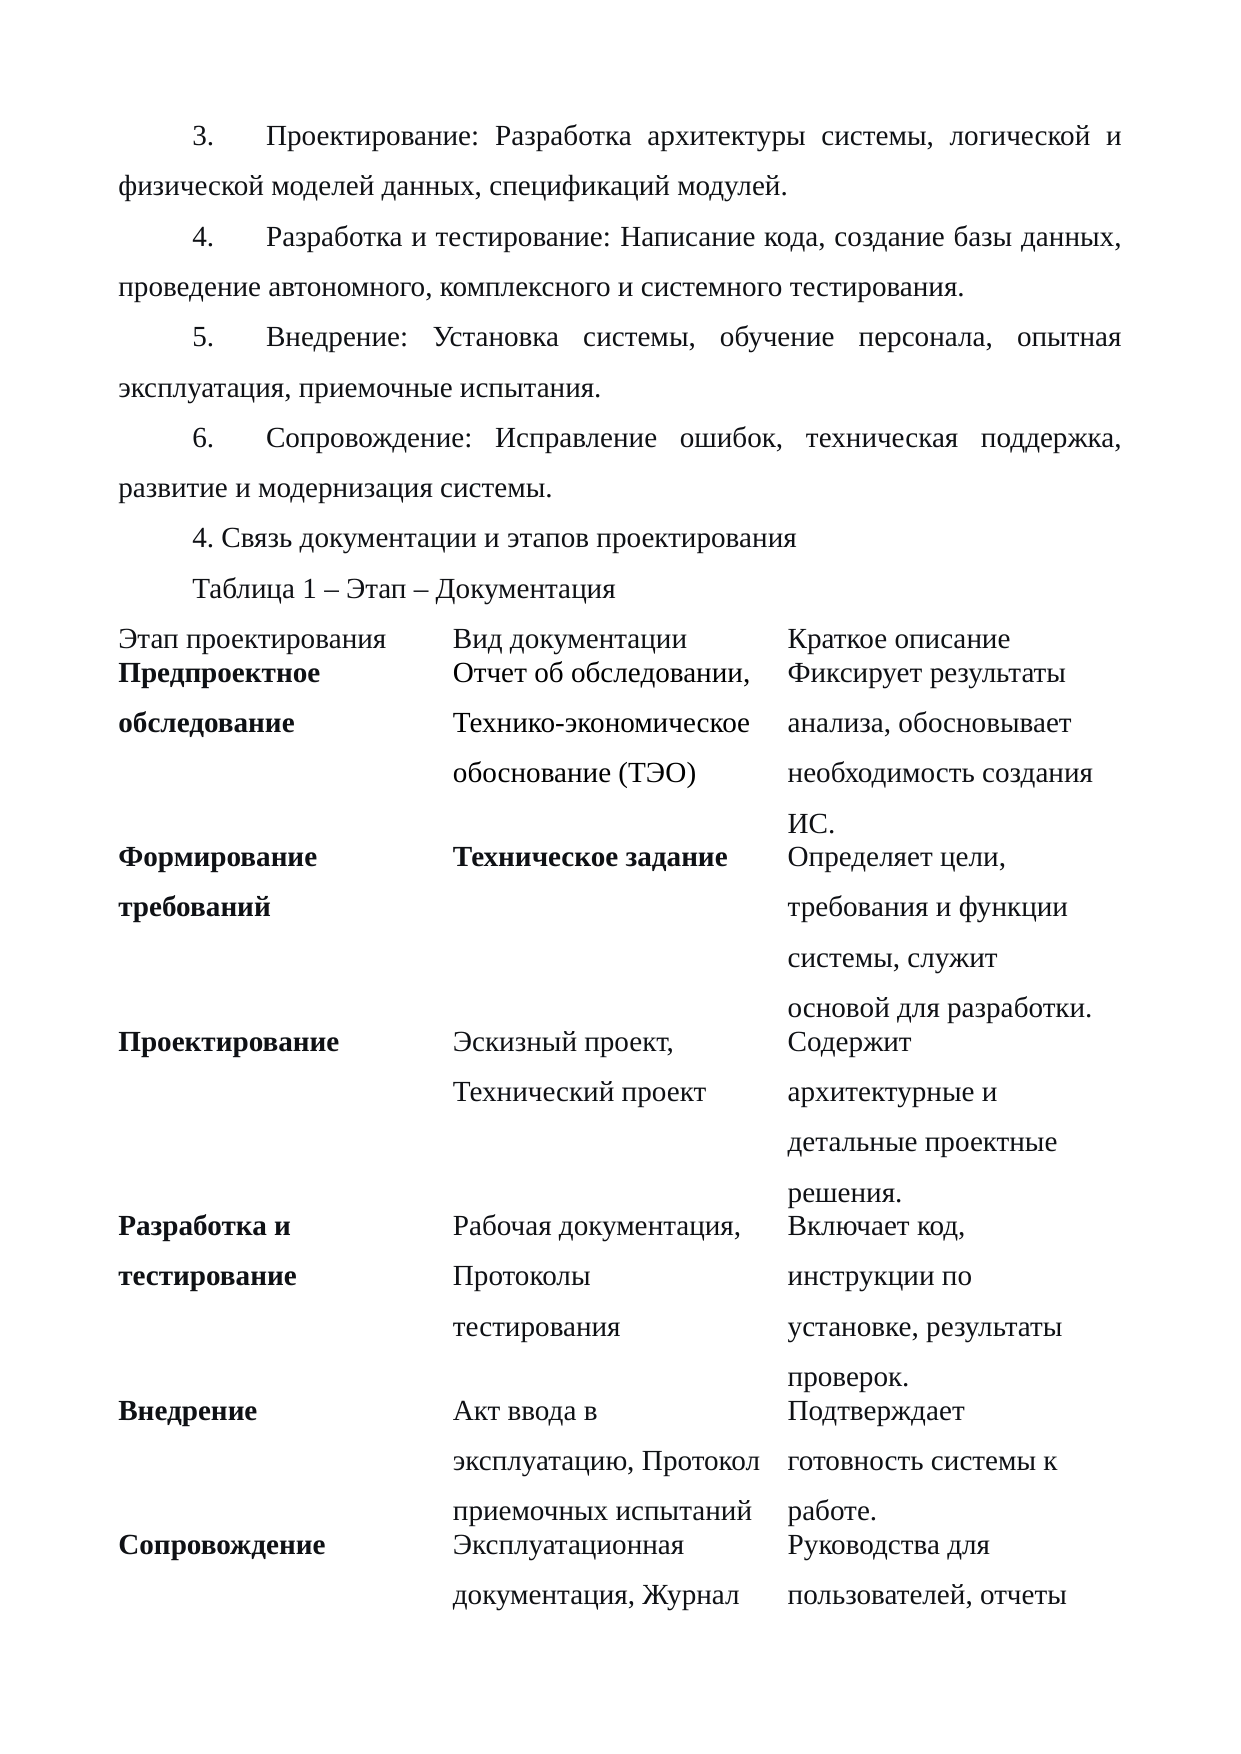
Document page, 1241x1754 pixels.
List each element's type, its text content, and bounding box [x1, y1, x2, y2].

table_header Краткое описание [776, 621, 1111, 655]
table_cell Рабочая документация, Протоколы тестирования [441, 1208, 776, 1393]
table_cell Отчет об обследовании, Технико-экономическое обоснование (ТЭО) [441, 655, 776, 839]
table_cell Фиксирует результаты анализа, обосновывает необходимость создания ИС. [776, 655, 1111, 839]
table_cell Акт ввода в эксплуатацию, Протокол приемочных испытаний [441, 1393, 776, 1527]
table_cell Содержит архитектурные и детальные проектные решения. [776, 1024, 1111, 1208]
table_cell Техническое задание [441, 839, 776, 1024]
table_cell Подтверждает готовность системы к работе. [776, 1393, 1111, 1527]
table_cell Внедрение [107, 1393, 441, 1527]
table_cell Проектирование [107, 1024, 441, 1208]
list Проектирование: Разработка архитектуры системы, логической и физической моделей данных, спецификаций модулей. [118, 118, 1122, 202]
table_cell Эскизный проект, Технический проект [441, 1024, 776, 1208]
table_cell Формирование требований [107, 839, 441, 1024]
text Таблица 1 – Этап – Документация [118, 571, 1122, 604]
table_cell Сопровождение [107, 1527, 441, 1611]
table_cell Эксплуатационная документация, Журнал [441, 1527, 776, 1611]
table_header Вид документации [441, 621, 776, 655]
list Сопровождение: Исправление ошибок, техническая поддержка, развитие и модернизация системы. [118, 420, 1122, 504]
list Внедрение: Установка системы, обучение персонала, опытная эксплуатация, приемочные испытания. [118, 319, 1122, 403]
table_cell Определяет цели, требования и функции системы, служит основой для разработки. [776, 839, 1111, 1024]
list Разработка и тестирование: Написание кода, создание базы данных, проведение автономного, комплексного и системного тестирования. [118, 219, 1122, 303]
subtitle 4. Связь документации и этапов проектирования [118, 521, 1122, 554]
table_cell Включает код, инструкции по установке, результаты проверок. [776, 1208, 1111, 1393]
table_cell Разработка и тестирование [107, 1208, 441, 1393]
table_header Этап проектирования [107, 621, 441, 655]
table_cell Руководства для пользователей, отчеты [776, 1527, 1111, 1611]
table_cell Предпроектное обследование [107, 655, 441, 839]
